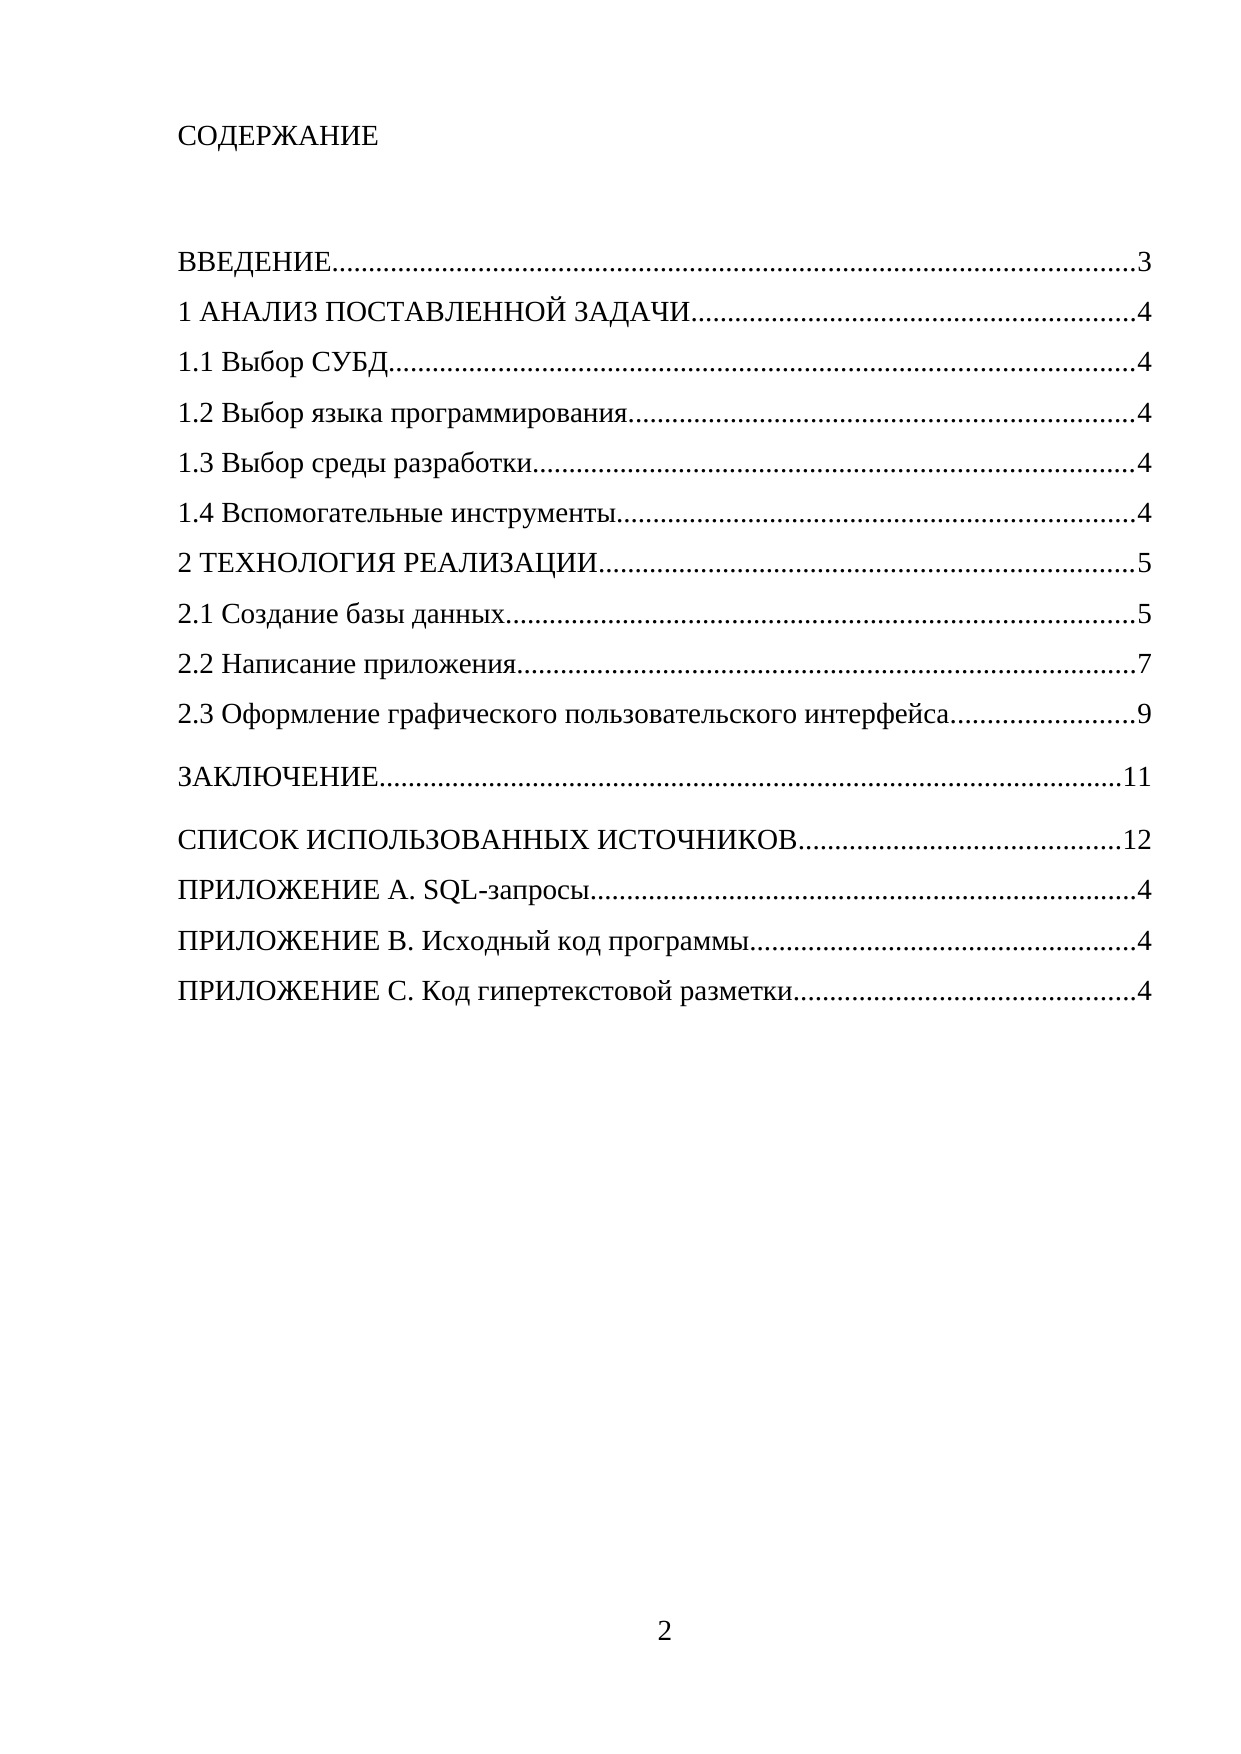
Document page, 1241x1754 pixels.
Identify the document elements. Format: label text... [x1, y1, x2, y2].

text ВВЕДЕНИЕ 3 [177, 244, 1152, 277]
text 2.2 Написание приложения 7 [177, 646, 1152, 680]
text ПРИЛОЖЕНИЕ A. SQL-запросы 4 [177, 872, 1152, 906]
subtitle СОДЕРЖАНИЕ [177, 118, 1152, 202]
text ЗАКЛЮЧЕНИЕ 11 [177, 759, 1152, 793]
text 2.1 Создание базы данных 5 [177, 596, 1152, 629]
text 1.4 Вспомогательные инструменты 4 [177, 495, 1152, 529]
text 2 ТЕХНОЛОГИЯ РЕАЛИЗАЦИИ 5 [177, 546, 1152, 579]
text 1.2 Выбор языка программирования 4 [177, 395, 1152, 428]
text 1.1 Выбор СУБД 4 [177, 344, 1152, 378]
text 2.3 Оформление графического пользовательского интерфейса 9 [177, 697, 1152, 730]
text ПРИЛОЖЕНИЕ C. Код гипертекстовой разметки 4 [177, 973, 1152, 1007]
text 1.3 Выбор среды разработки 4 [177, 445, 1152, 478]
text ПРИЛОЖЕНИЕ B. Исходный код программы 4 [177, 923, 1152, 956]
text 1 АНАЛИЗ ПОСТАВЛЕННОЙ ЗАДАЧИ 4 [177, 294, 1152, 328]
text СПИСОК ИСПОЛЬЗОВАННЫХ ИСТОЧНИКОВ 12 [177, 822, 1152, 856]
